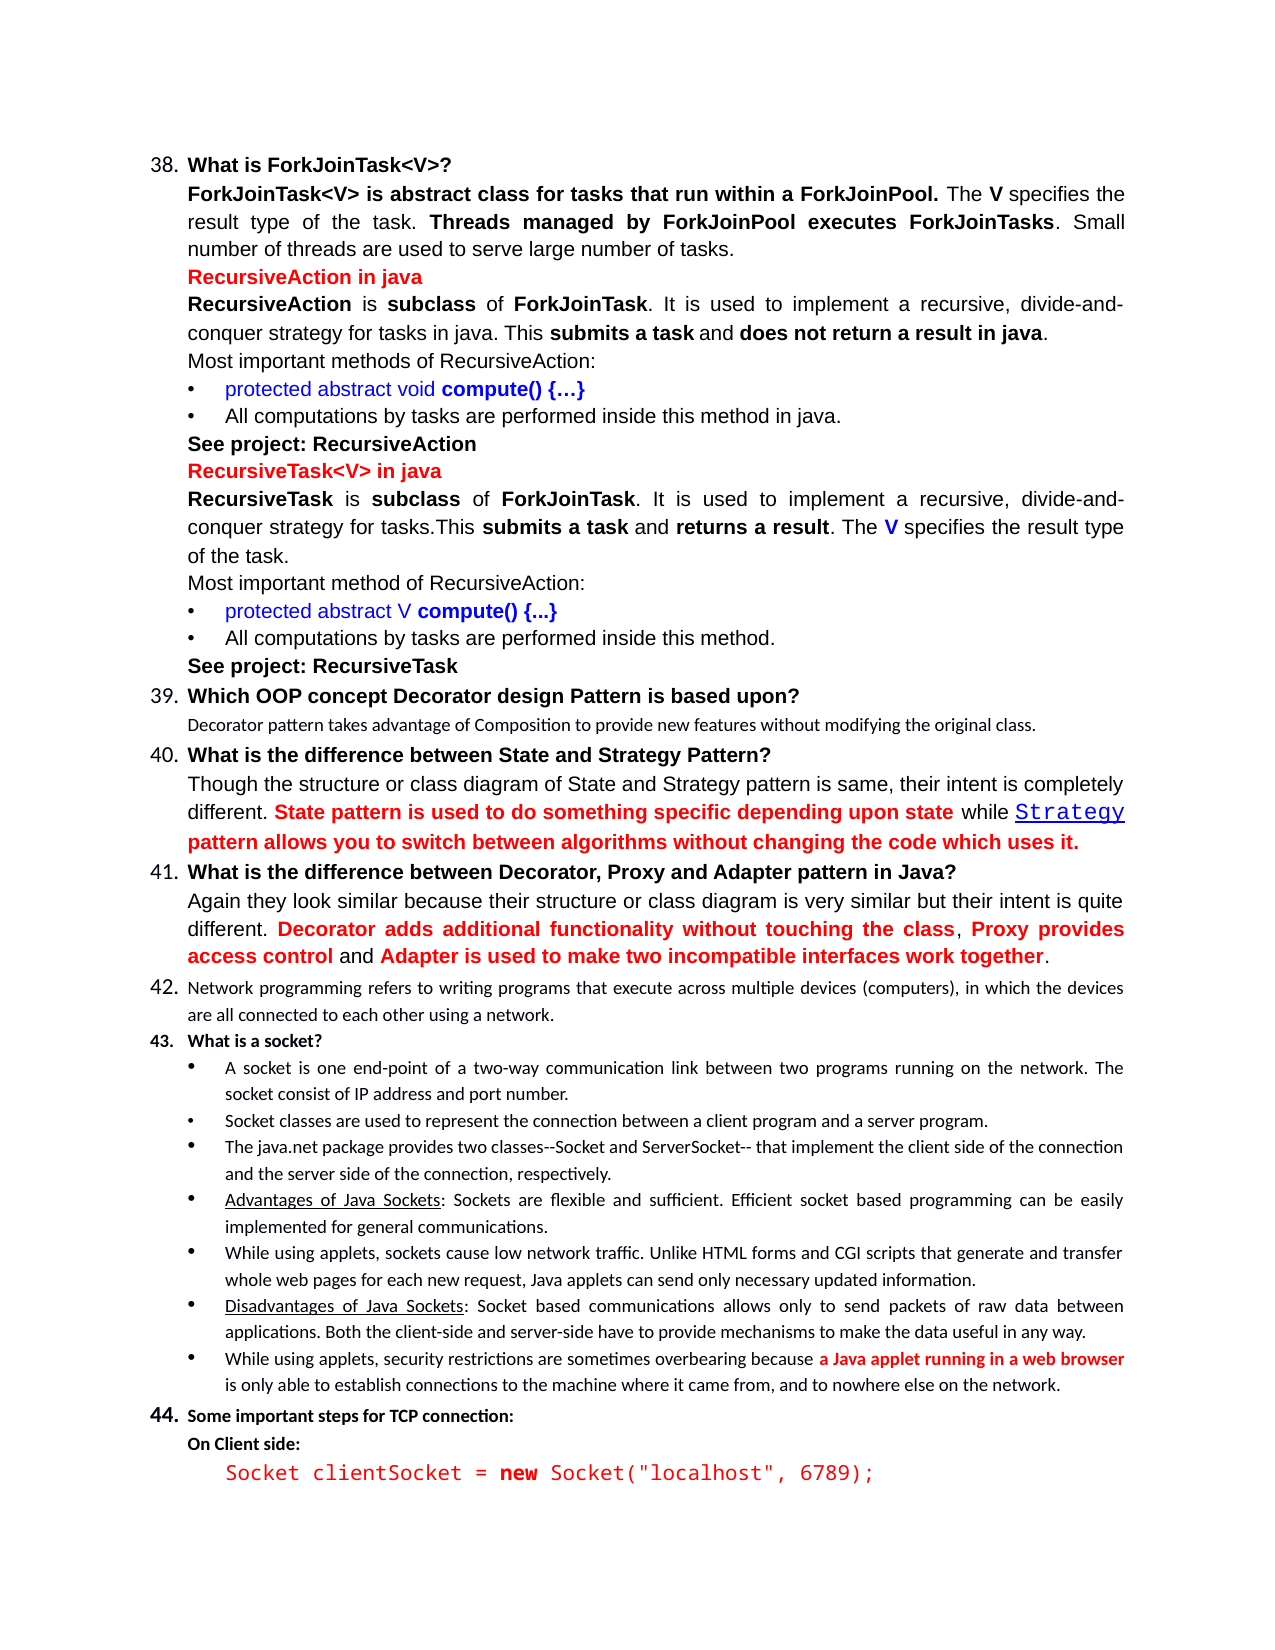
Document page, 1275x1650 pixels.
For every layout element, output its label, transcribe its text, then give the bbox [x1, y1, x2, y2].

list Advantages of Java Sockets: Sockets are flexible and sufficient. Efficient socket based programming can be easily implemented for general communications. [187, 1188, 1125, 1238]
list Some important steps for TCP connection: [150, 1400, 1125, 1428]
list A socket is one end-point of a two-way communication link between two programs running on the network. The socket consist of IP address and port number. [187, 1056, 1125, 1106]
list Decorator pattern takes advantage of Composition to provide new features without modifying the original class. [150, 713, 1125, 736]
list Network programming refers to writing programs that execute across multiple devices (computers), in which the devices are all connected to each other using a network. [150, 972, 1125, 1026]
list protected abstract void compute() {…} [187, 377, 1125, 401]
list See project: RecursiveTask [150, 654, 1125, 678]
list What is the difference between Decorator, Proxy and Adapter pattern in Java? [150, 857, 1125, 885]
list Again they look similar because their structure or class diagram is very similar but their intent is quite different. Decorator adds additional functionality without touching the class, Proxy provides access control and Adapter is used to make two incompatible interfaces work together. [150, 889, 1125, 968]
list The java.net package provides two classes--Socket and ServerSocket-- that implement the client side of the connection and the server side of the connection, respectively. [187, 1135, 1125, 1185]
list While using applets, sockets cause low network traffic. Unlike HTML forms and CGI scripts that generate and transfer whole web pages for each new request, Java applets can send only necessary updated information. [187, 1241, 1125, 1291]
list ForkJoinTask<V> is abstract class for tasks that run within a ForkJoinPool. The V specifies the result type of the task. Threads managed by ForkJoinPool executes ForkJoinTasks. Small number of threads are used to serve large number of tasks. [150, 182, 1125, 261]
list Socket clientSocket = new Socket("localhost", 6789); [150, 1458, 1125, 1487]
list Which OOP concept Decorator design Pattern is based upon? [150, 681, 1125, 709]
list See project: RecursiveAction [150, 432, 1125, 456]
list All computations by tasks are performed inside this method in java. [187, 404, 1125, 428]
list Disadvantages of Java Sockets: Socket based communications allows only to send packets of raw data between applications. Both the client-side and server-side have to provide mechanisms to make the data useful in any way. [187, 1294, 1125, 1343]
list While using applets, security restrictions are sometimes overbearing because a Java applet running in a web browser is only able to establish connections to the machine where it came from, and to nowhere else on the network. [187, 1347, 1125, 1396]
list All computations by tasks are performed inside this method. [187, 626, 1125, 650]
list What is a socket? [150, 1030, 1125, 1053]
list RecursiveTask is subclass of ForkJoinTask. It is used to implement a recursive, divide-and-conquer strategy for tasks.This submits a task and returns a result. The V specifies the result type of the task. [150, 487, 1125, 567]
list Socket classes are used to represent the connection between a client program and a server program. [187, 1109, 1125, 1132]
list What is the difference between State and Strategy Pattern? [150, 740, 1125, 768]
list Most important method of RecursiveAction: [150, 571, 1125, 595]
list RecursiveAction in java [150, 265, 1125, 289]
list protected abstract V compute() {...} [187, 598, 1125, 622]
list RecursiveAction is subclass of ForkJoinTask. It is used to implement a recursive, divide-and-conquer strategy for tasks in java. This submits a task and does not return a result in java. [150, 292, 1125, 345]
list Though the structure or class diagram of State and Strategy pattern is same, their intent is completely different. State pattern is used to do something specific depending upon state while Strategy pattern allows you to switch between algorithms without changing the code which uses it. [150, 772, 1125, 854]
list Most important methods of RecursiveAction: [150, 349, 1125, 373]
list What is ForkJoinTask<V>? [150, 150, 1125, 178]
list RecursiveTask<V> in java [150, 459, 1125, 483]
list On Client side: [150, 1432, 1125, 1455]
